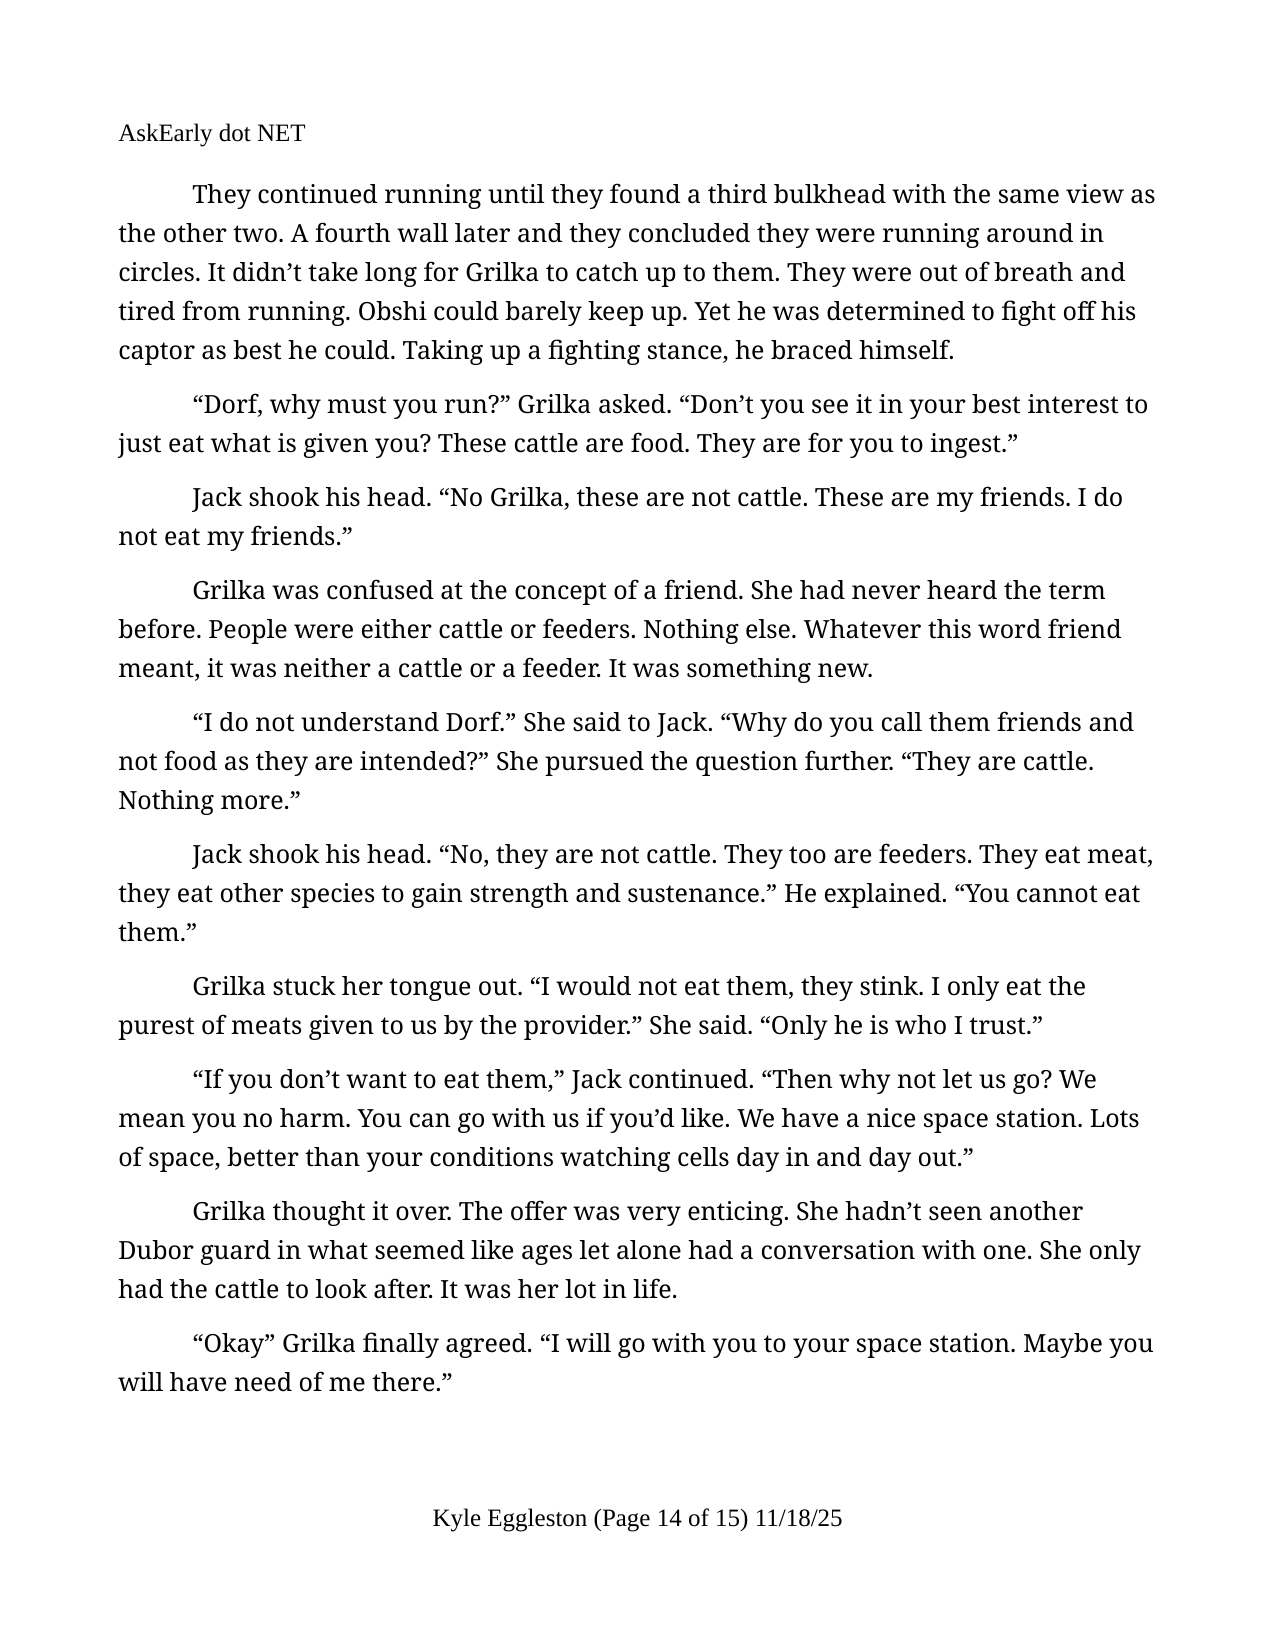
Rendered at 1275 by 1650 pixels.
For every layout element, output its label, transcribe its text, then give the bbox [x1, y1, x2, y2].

text “Okay” Grilka finally agreed. “I will go with you to your space station. Maybe you will have need of me there.” [118, 1326, 1157, 1399]
text “I do not understand Dorf.” She said to Jack. “Why do you call them friends and not food as they are intended?” She pursued the question further. “They are cattle. Nothing more.” [118, 705, 1157, 817]
text Grilka thought it over. The offer was very enticing. She hadn’t seen another Dubor guard in what seemed like ages let alone had a conversation with one. She only had the cattle to look after. It was her lot in life. [118, 1194, 1157, 1306]
text “If you don’t want to eat them,” Jack continued. “Then why not let us go? We mean you no harm. You can go with us if you’d like. We have a nice space station. Lots of space, better than your conditions watching cells day in and day out.” [118, 1062, 1157, 1174]
text Jack shook his head. “No, they are not cattle. They too are feeders. They eat meat, they eat other species to gain strength and sustenance.” He explained. “You cannot eat them.” [118, 837, 1157, 949]
text Jack shook his head. “No Grilka, these are not cattle. These are my friends. I do not eat my friends.” [118, 480, 1157, 553]
text “Dorf, why must you run?” Grilka asked. “Don’t you see it in your best interest to just eat what is given you? These cattle are food. They are for you to ingest.” [118, 387, 1157, 460]
text Grilka was confused at the concept of a friend. She had never heard the term before. People were either cattle or feeders. Nothing else. Whatever this word friend meant, it was neither a cattle or a feeder. It was something new. [118, 573, 1157, 685]
text Grilka stuck her tongue out. “I would not eat them, they stink. I only eat the purest of meats given to us by the provider.” She said. “Only he is who I trust.” [118, 969, 1157, 1042]
text They continued running until they found a third bulkhead with the same view as the other two. A fourth wall later and they concluded they were running around in circles. It didn’t take long for Grilka to catch up to them. They were out of breath and tired from running. Obshi could barely keep up. Yet he was determined to fight off his captor as best he could. Taking up a fighting stance, he braced himself. [118, 176, 1157, 367]
